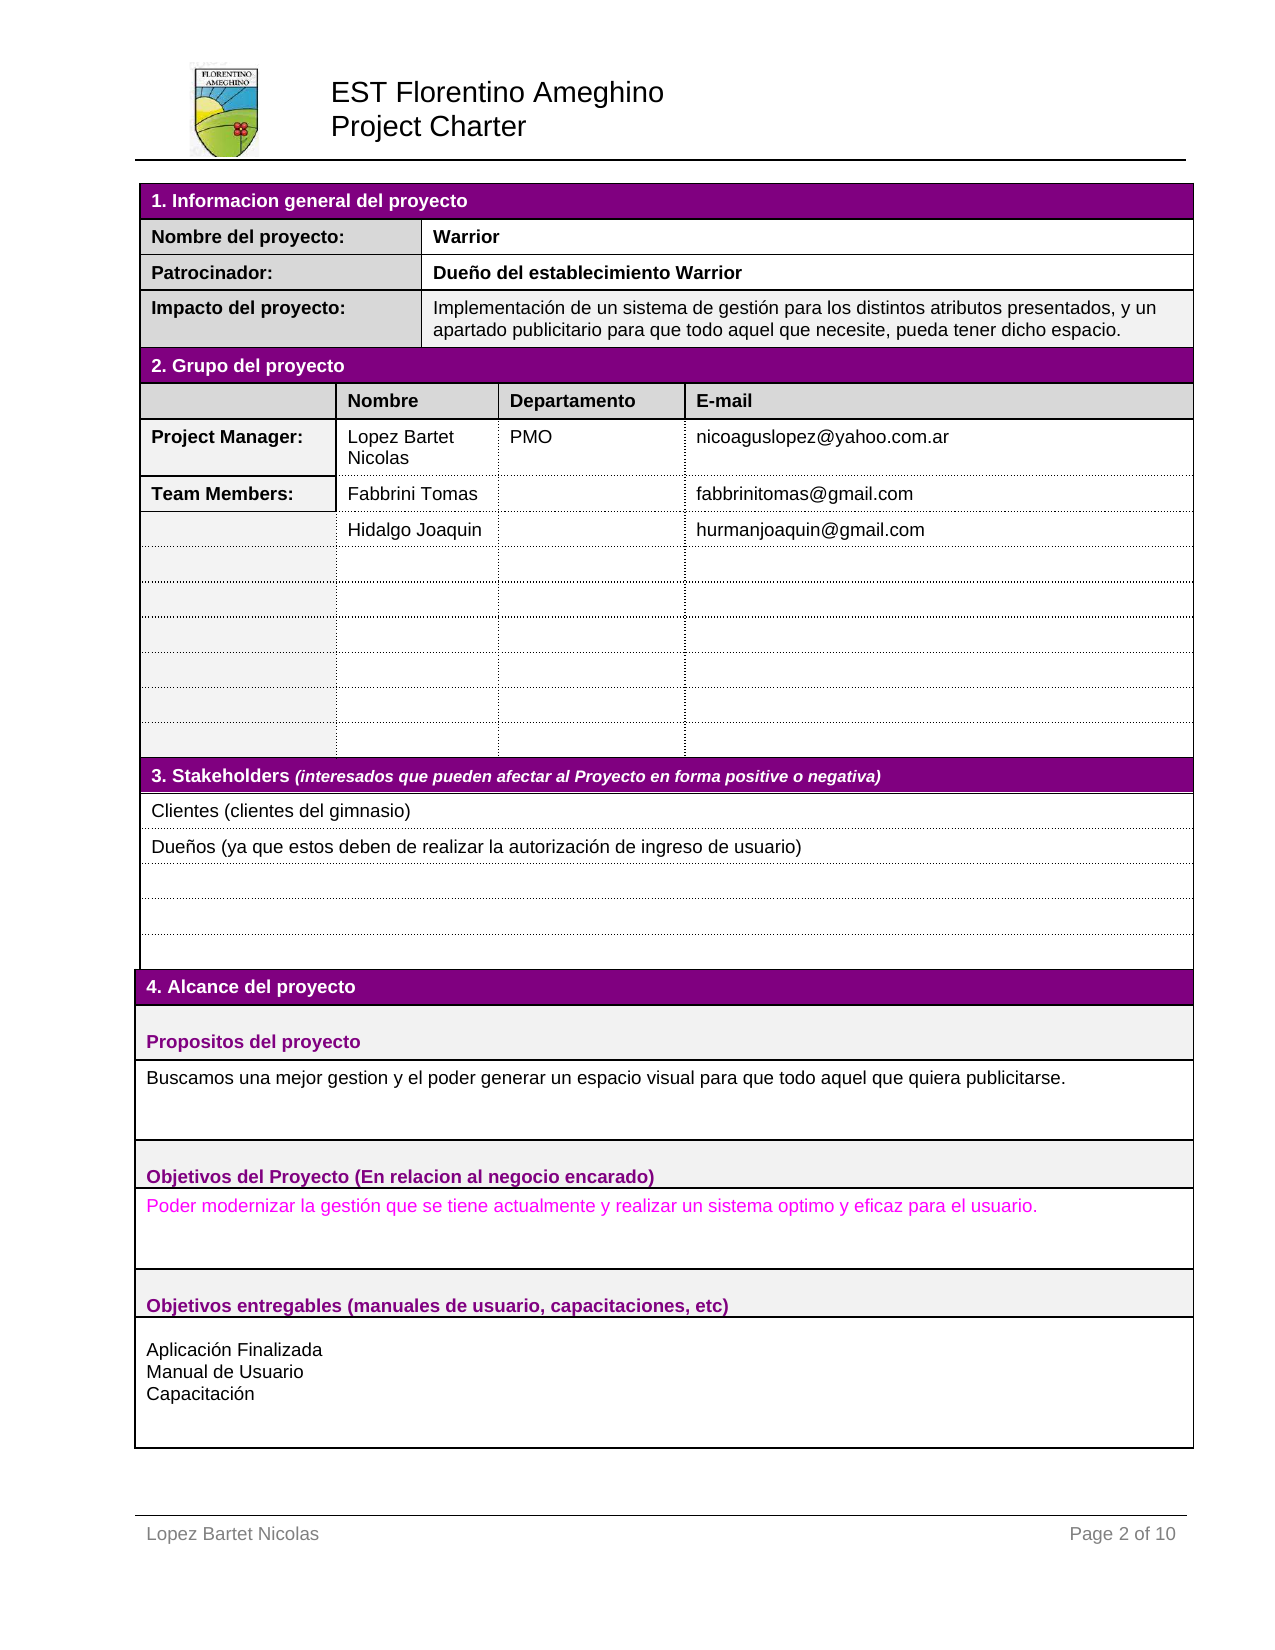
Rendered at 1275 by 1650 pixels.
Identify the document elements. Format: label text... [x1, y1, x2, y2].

table_cell Objetivos entregables (manuales de usuario, capacitaciones, etc) [136, 1270, 1193, 1316]
table_cell hurmanjoaquin@gmail.com [685, 511, 1193, 546]
table_cell Patrocinador: [141, 255, 421, 289]
table_cell [135, 652, 139, 687]
table_cell [135, 757, 139, 792]
table_cell [135, 863, 139, 898]
table_cell Propositos del proyecto [136, 1006, 1193, 1059]
table_cell [685, 652, 1193, 687]
table_cell [135, 289, 139, 347]
table_cell [336, 652, 498, 687]
table_cell [135, 347, 139, 382]
table_header [135, 183, 139, 218]
table_cell [685, 722, 1193, 757]
table_cell [498, 546, 685, 581]
table_cell [135, 722, 139, 757]
table_cell [141, 512, 336, 546]
table_cell Dueño del establecimiento Warrior [422, 255, 1193, 289]
table_cell [141, 616, 336, 652]
table_cell [135, 254, 139, 289]
table_cell [141, 687, 336, 722]
table_cell [135, 382, 139, 418]
table_cell Nombre del proyecto: [141, 220, 421, 254]
table_cell 2. Grupo del proyecto [141, 348, 1193, 382]
table_cell [135, 793, 139, 828]
table_cell E-mail [686, 384, 1193, 418]
table_cell Aplicación Finalizada Manual de Usuario Capacitación [136, 1318, 1193, 1447]
table_cell 4. Alcance del proyecto [136, 970, 1193, 1004]
table_cell [141, 546, 336, 581]
table_cell [498, 652, 685, 687]
table_cell [135, 687, 139, 722]
table_cell [135, 616, 139, 652]
table_cell Fabbrini Tomas [337, 475, 498, 511]
table_cell Project Manager: [141, 420, 335, 475]
table_cell Dueños (ya que estos deben de realizar la autorización de ingreso de usuario) [141, 828, 1193, 863]
table_cell [498, 722, 685, 757]
table_cell [135, 546, 139, 581]
table_cell Departamento [499, 384, 684, 418]
table_cell Warrior [422, 220, 1193, 254]
table_cell [141, 863, 1193, 898]
table_cell Hidalgo Joaquin [336, 511, 498, 546]
table_cell [685, 616, 1193, 652]
table_cell [498, 511, 685, 546]
table_cell Implementación de un sistema de gestión para los distintos atributos presentados, y un apartado publicitario para que todo aquel que necesite, pueda tener dicho espacio. [422, 291, 1193, 347]
table_cell [135, 511, 139, 546]
table_cell [336, 616, 498, 652]
table_header 1. Informacion general del proyecto [141, 184, 1193, 218]
table_cell [141, 722, 336, 757]
table_cell [135, 581, 139, 616]
table_cell 3. Stakeholders (interesados que pueden afectar al Proyecto en forma positive o negativa) [141, 758, 1193, 792]
table_cell [141, 934, 1193, 968]
table_cell [685, 581, 1193, 616]
table_cell [141, 652, 336, 687]
table_cell Poder modernizar la gestión que se tiene actualmente y realizar un sistema optimo y eficaz para el usuario. [136, 1189, 1193, 1268]
table_cell PMO [498, 420, 685, 475]
table_cell [135, 934, 139, 968]
table_cell Team Members: [141, 477, 335, 511]
table_cell Lopez Bartet Nicolas [337, 420, 498, 475]
table_cell [141, 898, 1193, 933]
table_cell Nombre [337, 384, 498, 418]
table_cell [498, 581, 685, 616]
table_cell Clientes (clientes del gimnasio) [141, 794, 1193, 828]
table_cell fabbrinitomas@gmail.com [685, 475, 1193, 511]
table_cell [685, 687, 1193, 722]
table_cell [498, 616, 685, 652]
table_cell [498, 475, 685, 511]
table_cell [135, 475, 139, 511]
table_cell [336, 687, 498, 722]
picture [189, 62, 260, 157]
table_cell [336, 581, 498, 616]
table_cell [135, 218, 139, 254]
table_cell [336, 546, 498, 581]
table_cell [685, 546, 1193, 581]
table_cell Objetivos del Proyecto (En relacion al negocio encarado) [136, 1141, 1193, 1187]
table_cell [141, 384, 335, 418]
table_cell [135, 898, 139, 933]
table_cell nicoaguslopez@yahoo.com.ar [685, 420, 1193, 475]
table_cell [336, 722, 498, 757]
table_cell Buscamos una mejor gestion y el poder generar un espacio visual para que todo aquel que quiera publicitarse. [136, 1061, 1193, 1139]
table_cell Impacto del proyecto: [141, 291, 421, 347]
table_cell [498, 687, 685, 722]
table_cell [141, 581, 336, 616]
table_cell [135, 418, 139, 475]
table_cell [135, 828, 139, 863]
